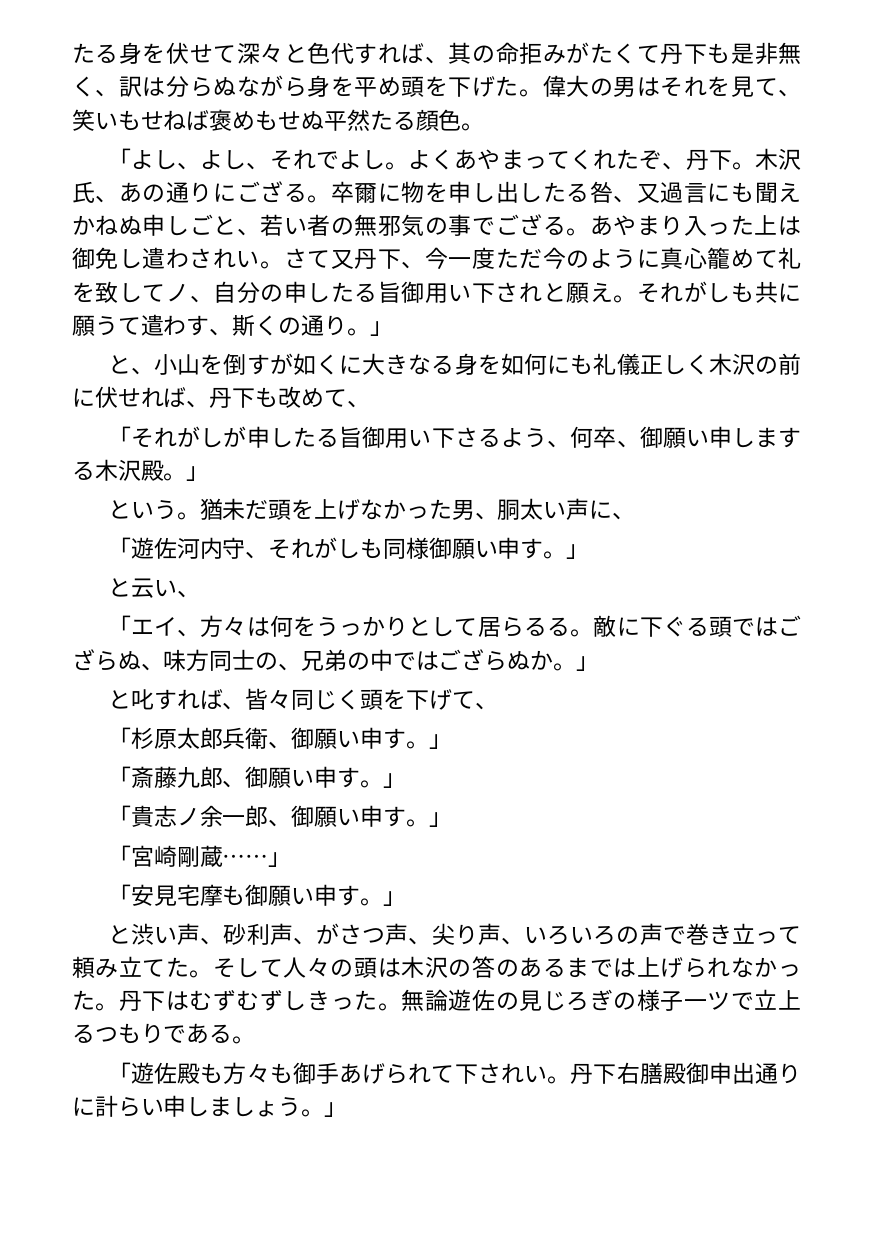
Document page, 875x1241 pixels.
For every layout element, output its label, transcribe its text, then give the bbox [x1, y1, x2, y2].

text 「遊佐殿も方々も御手あげられて下されい。丹下右膳殿御申出通りに計らい申しましょう。」 [72, 1056, 802, 1122]
text 「よし、よし、それでよし。よくあやまってくれたぞ、丹下。木沢氏、あの通りにござる。卒爾に物を申し出したる咎、又過言にも聞えかねぬ申しごと、若い者の無邪気の事でござる。あやまり入った上は御免し遣わされい。さて又丹下、今一度ただ今のように真心籠めて礼を致してノ、自分の申したる旨御用い下されと願え。それがしも共に願うて遣わす、斯くの通り。」 [72, 142, 802, 341]
text 「それがしが申したる旨御用い下さるよう、何卒、御願い申しまする木沢殿。」 [72, 419, 802, 486]
text 「宮崎剛蔵……」 [72, 838, 802, 872]
text という。猶未だ頭を上げなかった男、胴太い声に、 [72, 492, 802, 525]
text 「安見宅摩も御願い申す。」 [72, 877, 802, 911]
text と渋い声、砂利声、がさつ声、尖り声、いろいろの声で巻き立って頼み立てた。そして人々の頭は木沢の答のあるまでは上げられなかった。丹下はむずむずしきった。無論遊佐の見じろぎの様子一ツで立上るつもりである。 [72, 917, 802, 1049]
text 「貴志ノ余一郎、御願い申す。」 [72, 799, 802, 832]
text 「エイ、方々は何をうっかりとして居らるる。敵に下ぐる頭ではござらぬ、味方同士の、兄弟の中ではござらぬか。」 [72, 609, 802, 676]
text と、小山を倒すが如くに大きなる身を如何にも礼儀正しく木沢の前に伏せれば、丹下も改めて、 [72, 347, 802, 413]
text 「遊佐河内守、それがしも同様御願い申す。」 [72, 531, 802, 564]
text たる身を伏せて深々と色代すれば、其の命拒みがたくて丹下も是非無く、訳は分らぬながら身を平め頭を下げた。偉大の男はそれを見て、笑いもせねば褒めもせぬ平然たる顔色。 [72, 36, 802, 136]
text と叱すれば、皆々同じく頭を下げて、 [72, 682, 802, 715]
text 「杉原太郎兵衛、御願い申す。」 [72, 721, 802, 754]
text と云い、 [72, 570, 802, 603]
text 「斎藤九郎、御願い申す。」 [72, 760, 802, 793]
